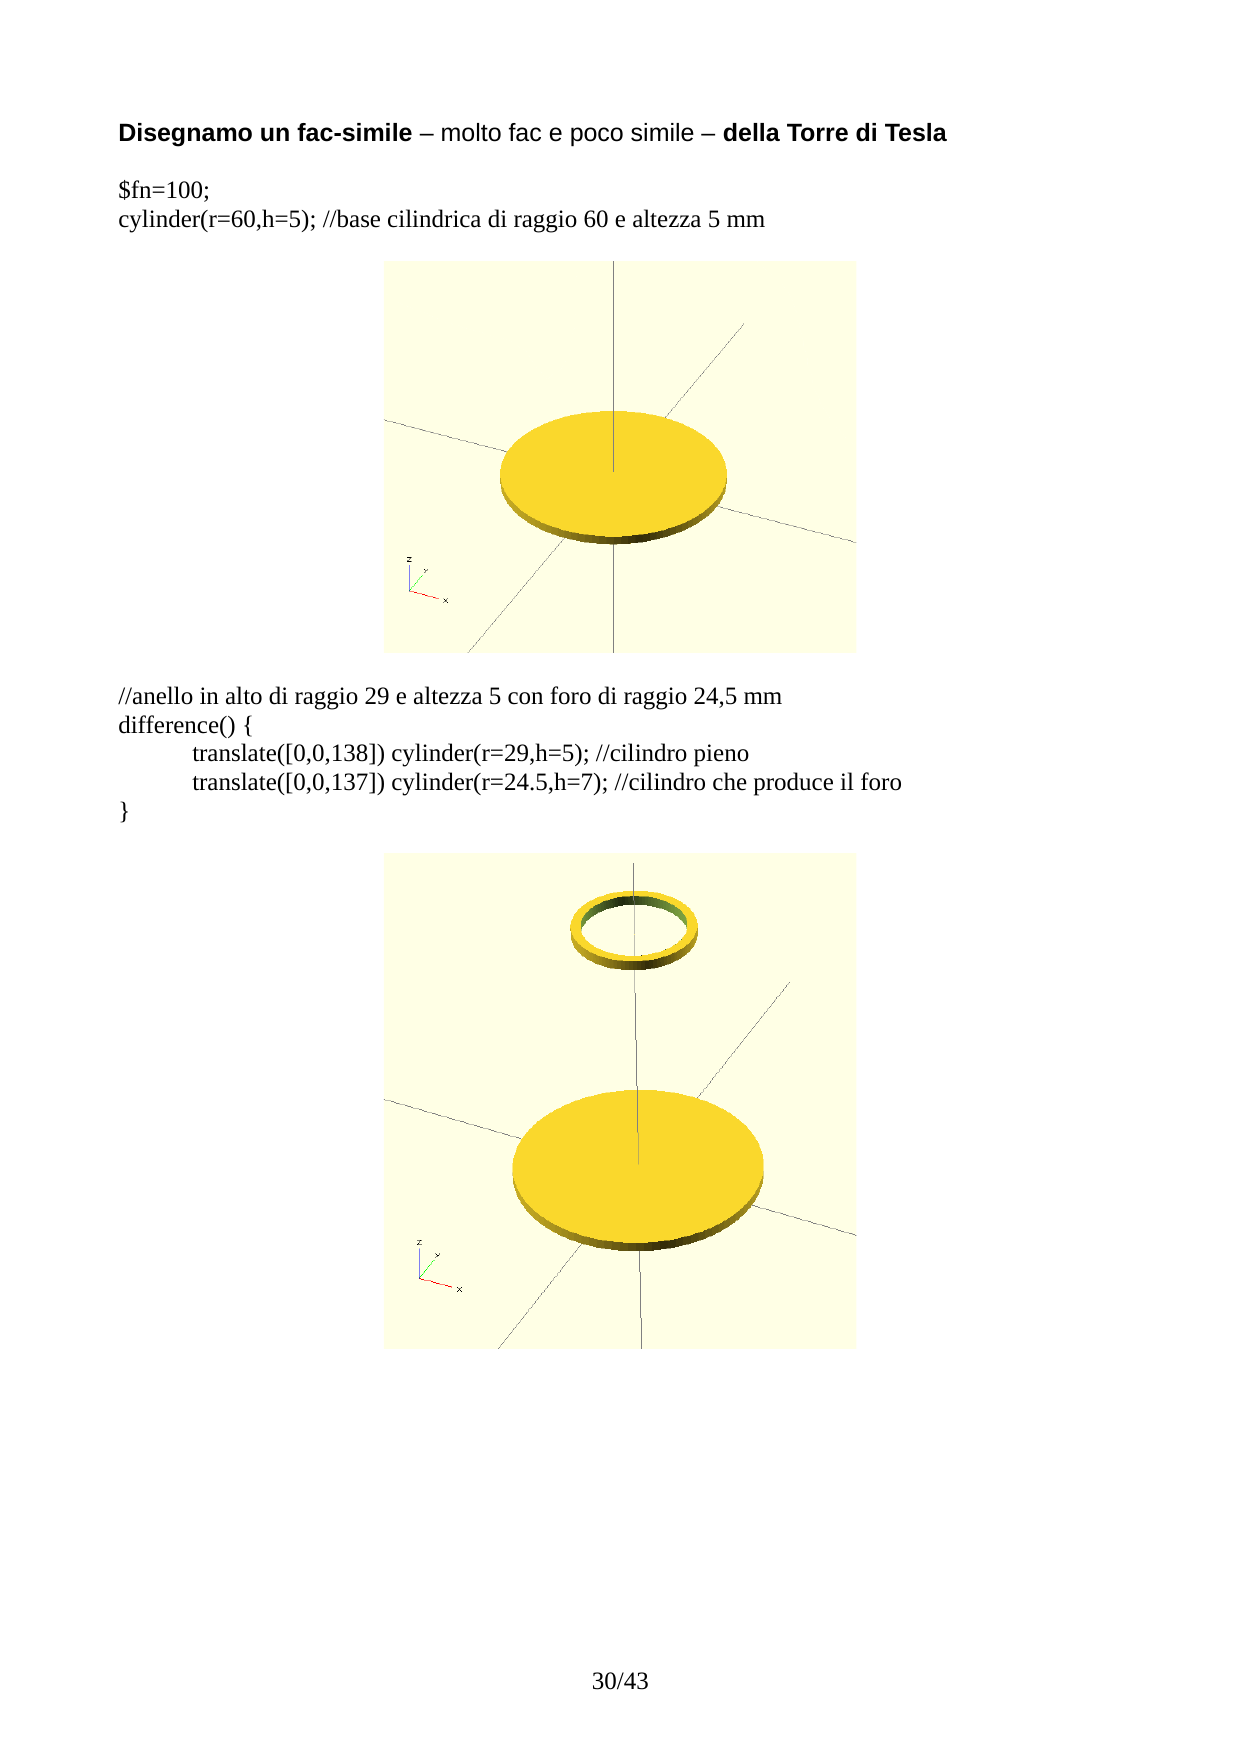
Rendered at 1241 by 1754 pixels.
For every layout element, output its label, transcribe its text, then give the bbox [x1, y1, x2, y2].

text //anello in alto di raggio 29 e altezza 5 con foro di raggio 24,5 mm [118, 681, 1122, 710]
text translate([0,0,138]) cylinder(r=29,h=5); //cilindro pieno [118, 738, 1122, 767]
text Disegnamo un fac-simile – molto fac e poco simile – della Torre di Tesla [118, 118, 1122, 147]
picture [383, 853, 857, 1349]
text translate([0,0,137]) cylinder(r=24.5,h=7); //cilindro che produce il foro [118, 767, 1122, 796]
text difference() { [118, 710, 1122, 738]
text cylinder(r=60,h=5); //base cilindrica di raggio 60 e altezza 5 mm [118, 204, 1122, 233]
picture [383, 261, 857, 653]
text $fn=100; [118, 176, 1122, 204]
text } [118, 796, 1122, 825]
